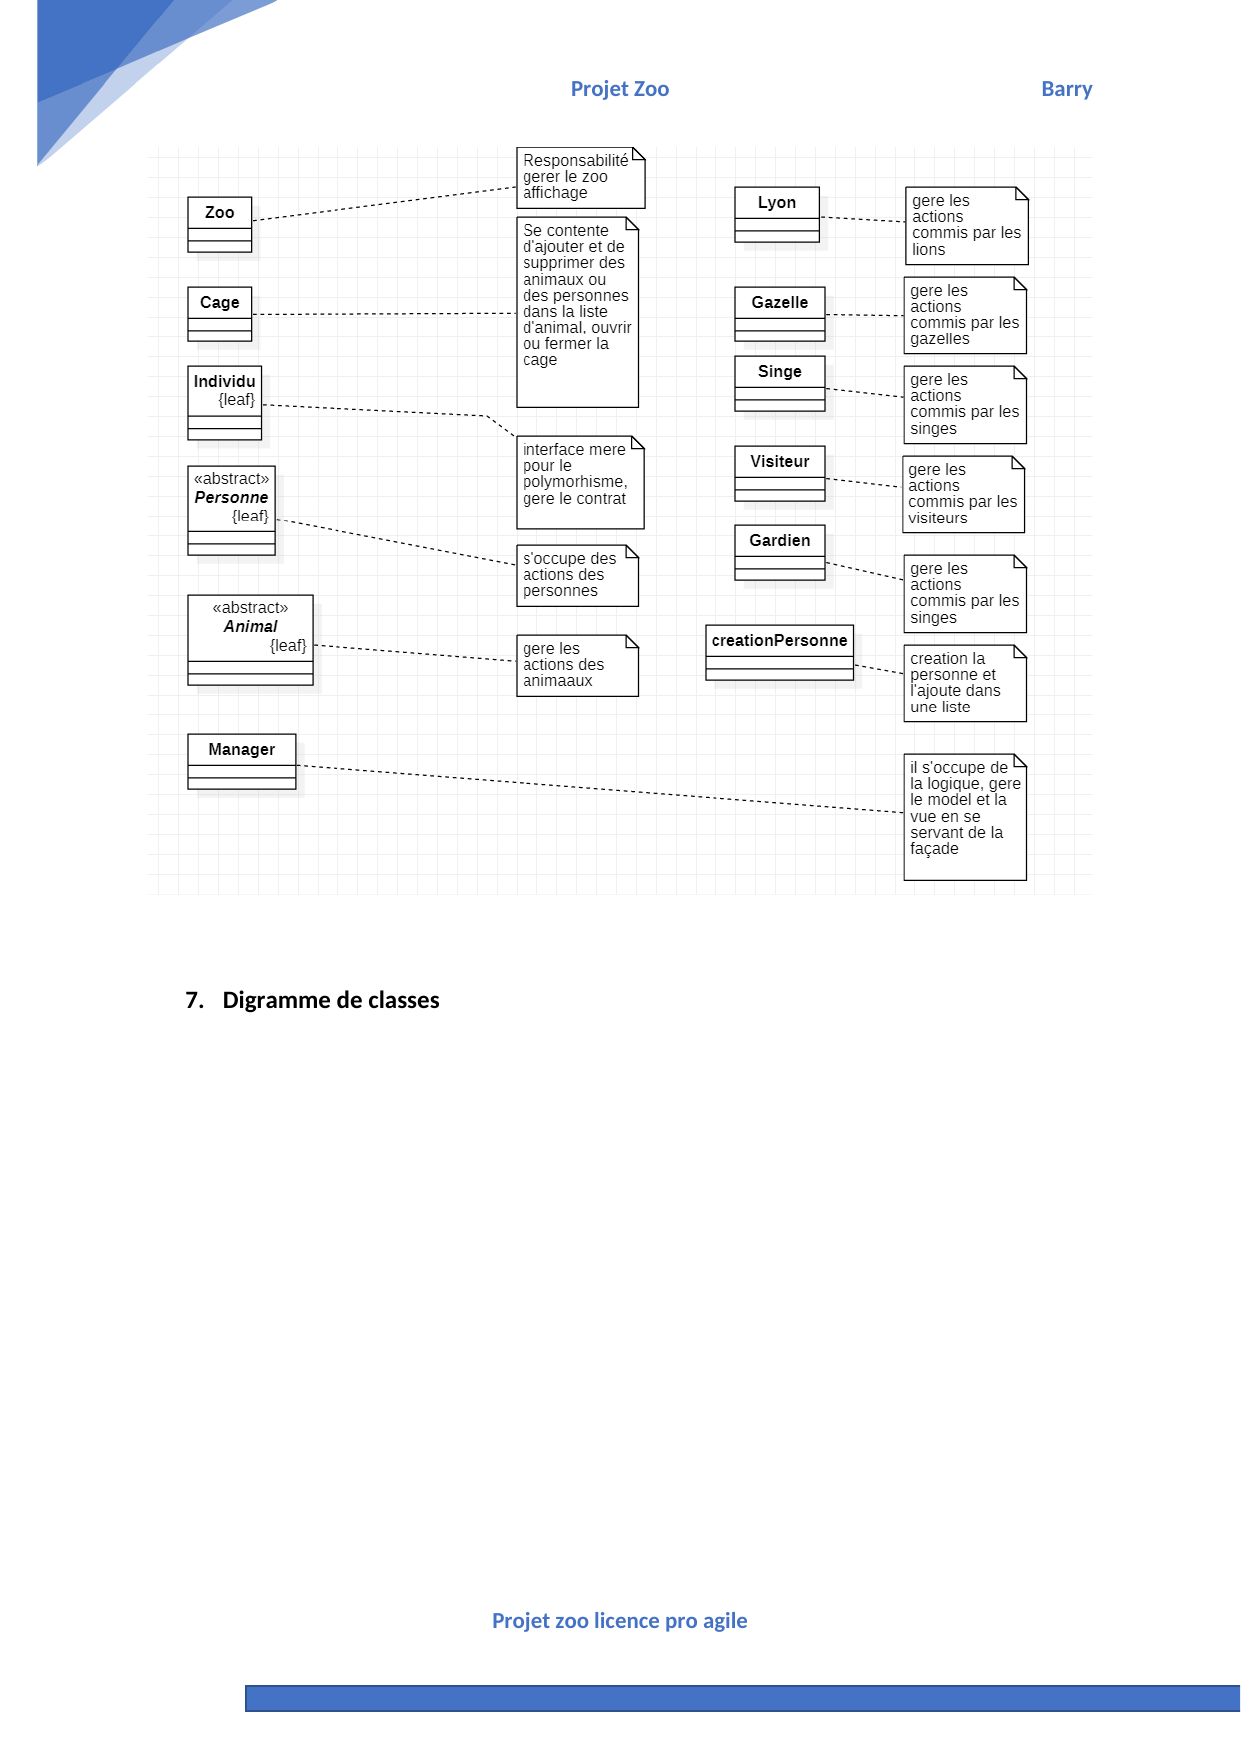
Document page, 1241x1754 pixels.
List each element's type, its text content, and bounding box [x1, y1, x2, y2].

list Digramme de classes [185, 984, 1093, 1015]
